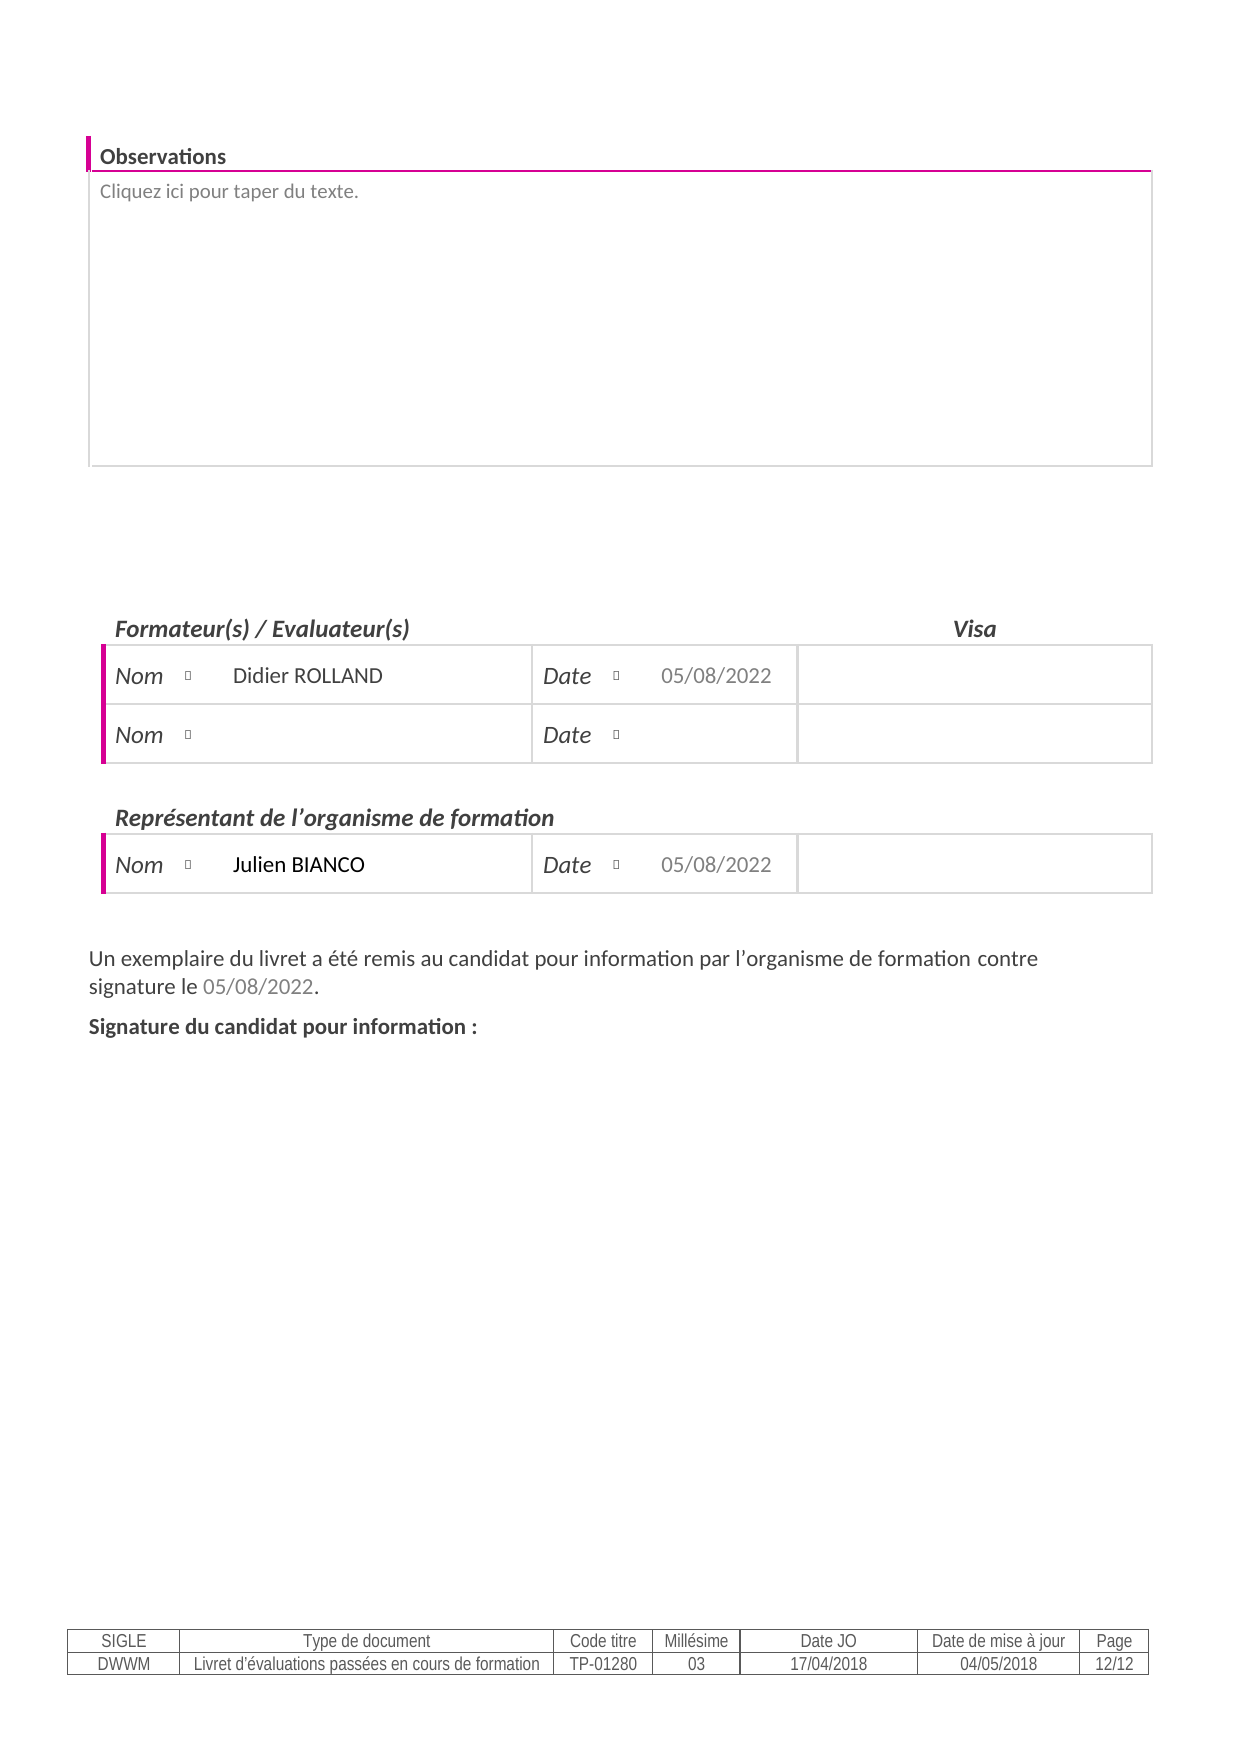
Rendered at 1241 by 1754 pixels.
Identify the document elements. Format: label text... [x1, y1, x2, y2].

table_cell  [605, 835, 635, 892]
table_cell [798, 764, 1152, 833]
table_cell  [177, 835, 222, 892]
table_cell Nom [106, 835, 177, 892]
table_cell [799, 646, 1151, 703]
table_cell Nom [106, 705, 177, 762]
table_header Visa [798, 610, 1152, 644]
table_cell Date [533, 835, 605, 892]
table_cell Nom [106, 646, 177, 703]
table_cell 05/08/2022 [635, 835, 796, 892]
table_cell Julien BIANCO [222, 835, 531, 892]
table_header Formateur(s) / Evaluateur(s) [104, 610, 797, 644]
table_cell Date [533, 705, 605, 762]
table_cell Représentant de l’organisme de formation [104, 764, 797, 833]
table_cell [89, 465, 1152, 501]
table_cell Observations [91, 136, 1152, 170]
table_cell Didier ROLLAND [222, 646, 531, 703]
table_cell  [177, 646, 222, 703]
table_cell 05/08/2022 [635, 646, 796, 703]
table_cell Date [533, 646, 605, 703]
table_cell  [177, 705, 222, 762]
table_cell  [605, 646, 635, 703]
table_cell [635, 705, 796, 762]
table_cell  [605, 705, 635, 762]
table_cell Cliquez ici pour taper du texte. [90, 170, 1151, 465]
text Signature du candidat pour information : [89, 1012, 1128, 1040]
table_cell [799, 835, 1151, 892]
table_header [89, 102, 1152, 136]
table_cell [222, 705, 531, 762]
table_cell [799, 705, 1151, 762]
text Un exemplaire du livret a été remis au candidat pour information par l’organisme de formation contre signature le 05/08/2022. [89, 944, 1128, 1000]
